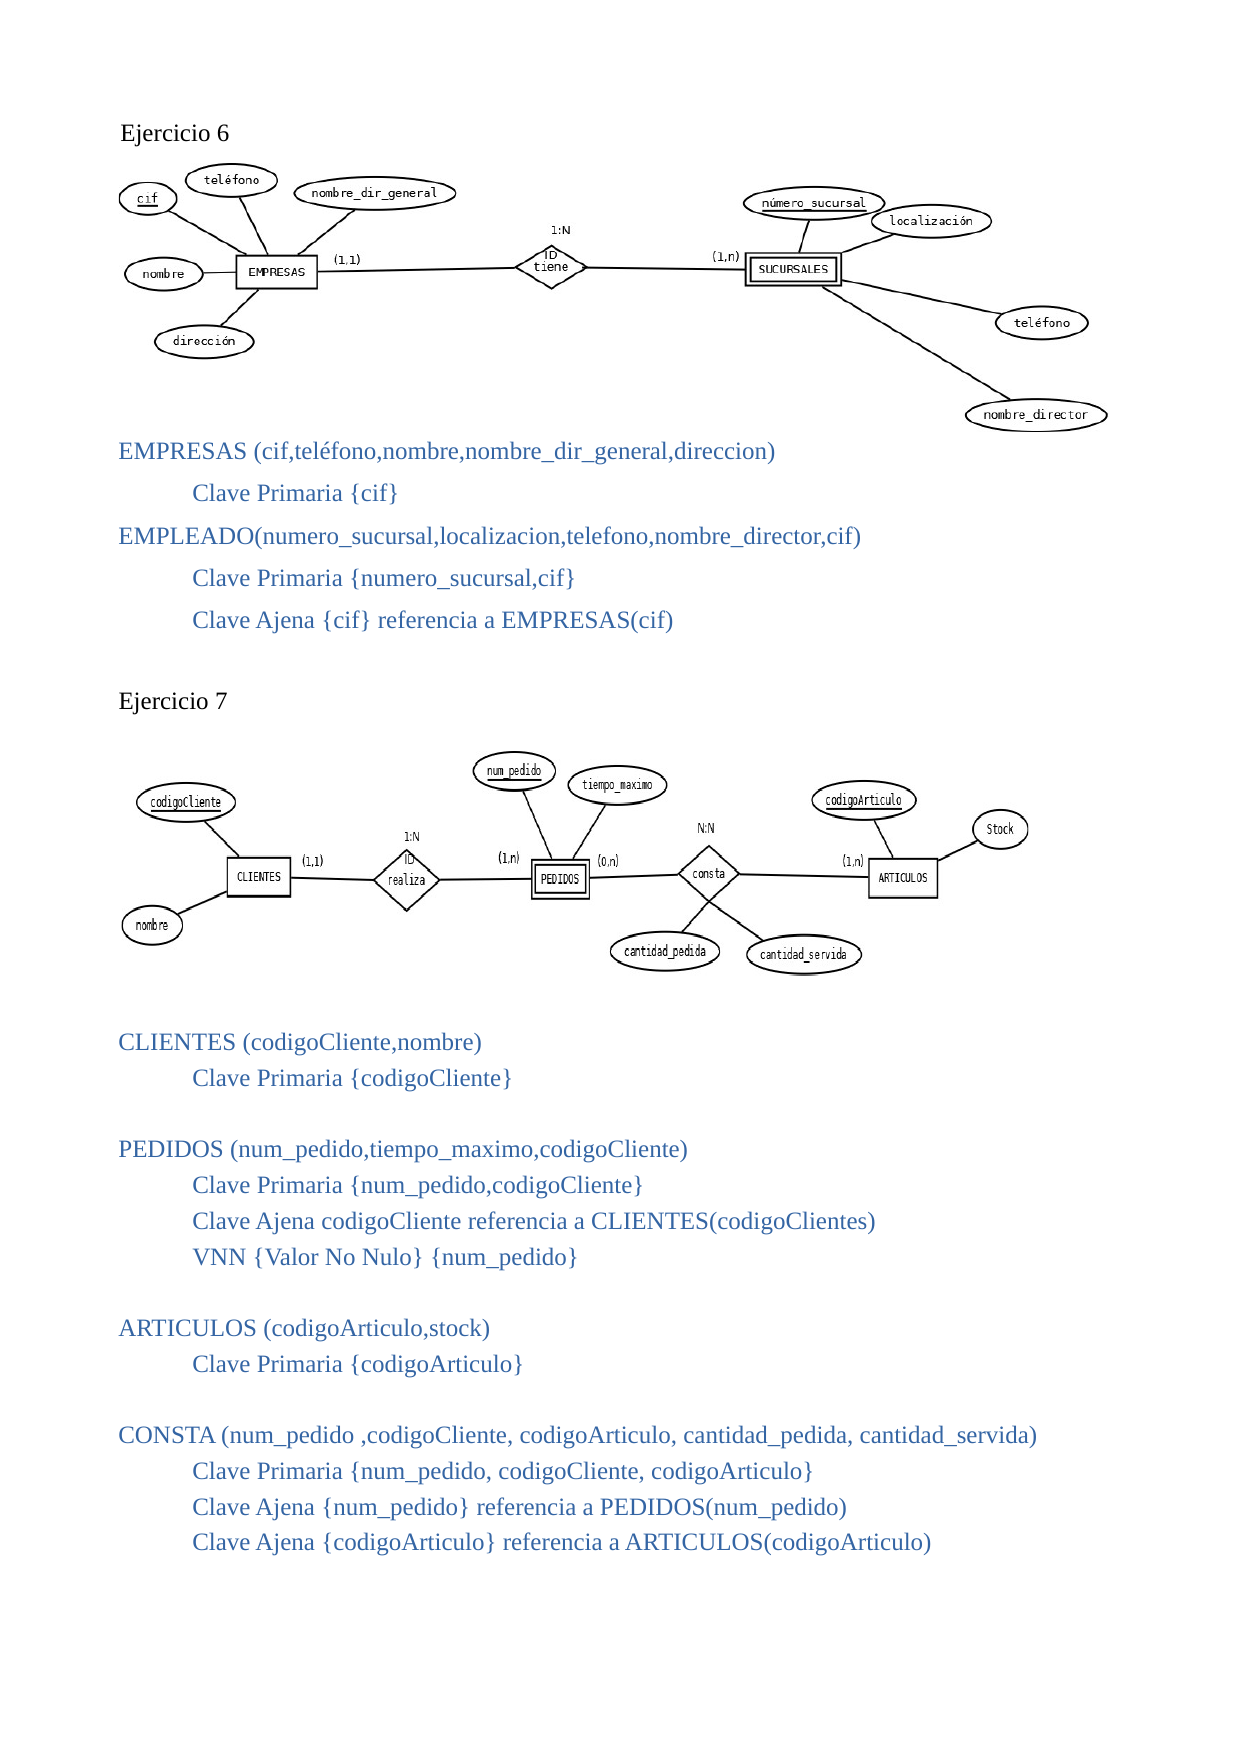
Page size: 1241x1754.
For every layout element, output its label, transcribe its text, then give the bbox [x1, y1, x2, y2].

text Clave Ajena {cif} referencia a EMPRESAS(cif) [118, 606, 1122, 634]
text Clave Primaria {cif} [118, 478, 1122, 507]
picture [118, 163, 1110, 432]
text Ejercicio 6 [120, 118, 1122, 147]
text EMPLEADO(numero_sucursal,localizacion,telefono,nombre_director,cif) [118, 521, 1122, 549]
text Clave Ajena codigoCliente referencia a CLIENTES(codigoClientes) [118, 1206, 1122, 1235]
text Clave Primaria {codigoCliente} [118, 1063, 1122, 1092]
text PEDIDOS (num_pedido,tiempo_maximo,codigoCliente) [118, 1134, 1122, 1163]
text VNN {Valor No Nulo} {num_pedido} [118, 1242, 1122, 1270]
text Clave Primaria {codigoArticulo} [118, 1349, 1122, 1378]
text ARTICULOS (codigoArticulo,stock) [118, 1313, 1122, 1342]
text Clave Primaria {numero_sucursal,cif} [118, 563, 1122, 592]
text Clave Primaria {num_pedido, codigoCliente, codigoArticulo} [118, 1456, 1122, 1485]
text CONSTA (num_pedido ,codigoCliente, codigoArticulo, cantidad_pedida, cantidad_servida) [118, 1420, 1122, 1449]
text CLIENTES (codigoCliente,nombre) [118, 1027, 1122, 1056]
picture [121, 751, 1029, 976]
text Clave Ajena {codigoArticulo} referencia a ARTICULOS(codigoArticulo) [118, 1527, 1122, 1556]
text EMPRESAS (cif,teléfono,nombre,nombre_dir_general,direccion) [118, 171, 1122, 465]
text Clave Ajena {num_pedido} referencia a PEDIDOS(num_pedido) [118, 1492, 1122, 1521]
text Clave Primaria {num_pedido,codigoCliente} [118, 1170, 1122, 1199]
text Ejercicio 7 [118, 686, 1122, 715]
